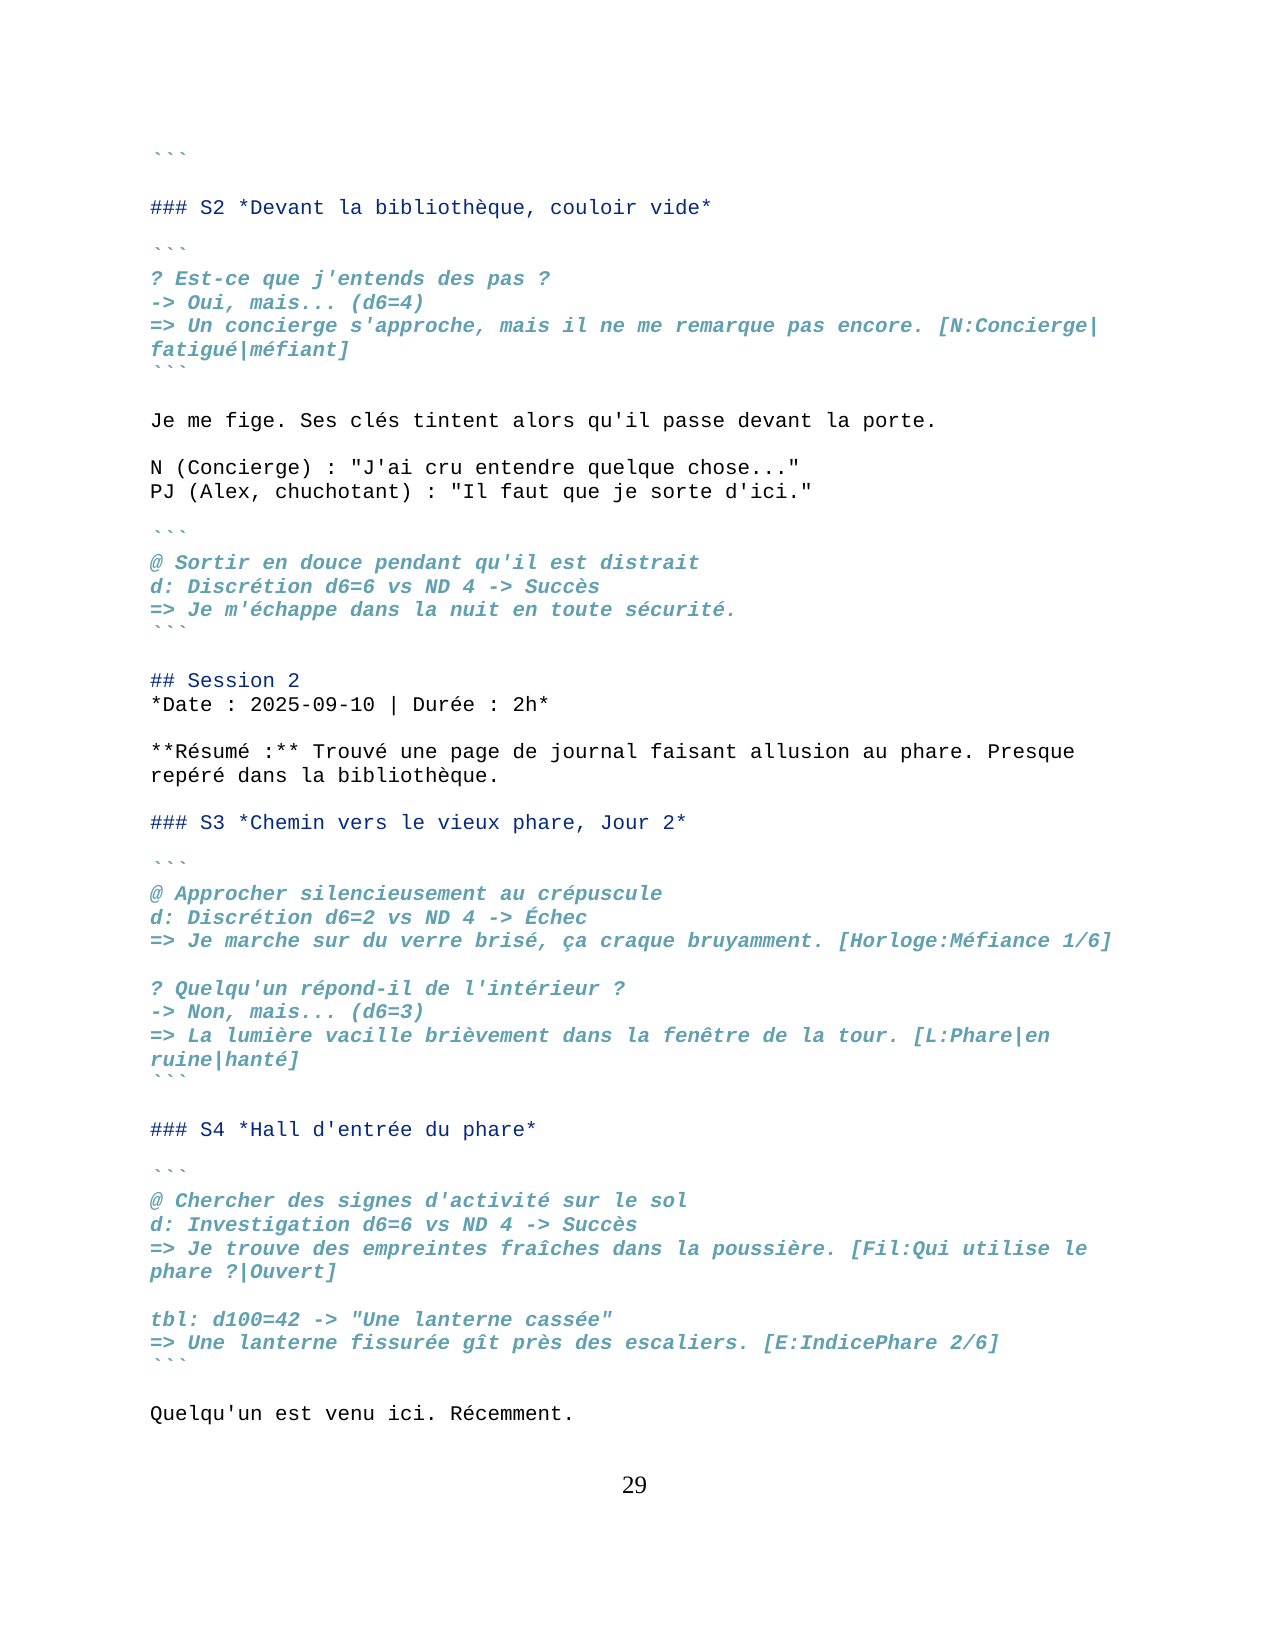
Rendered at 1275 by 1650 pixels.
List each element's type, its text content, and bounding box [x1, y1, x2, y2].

text d: Discrétion d6=6 vs ND 4 -> Succès [150, 576, 1125, 599]
text ### S4 *Hall d'entrée du phare* [150, 1119, 1125, 1143]
text ? Est-ce que j'entends des pas ? [150, 268, 1125, 292]
text ``` [150, 859, 1125, 883]
text ``` [150, 363, 1125, 386]
text @ Approcher silencieusement au crépuscule [150, 883, 1125, 907]
text => Une lanterne fissurée gît près des escaliers. [E:IndicePhare 2/6] [150, 1332, 1125, 1356]
text Je me fige. Ses clés tintent alors qu'il passe devant la porte. [150, 410, 1125, 434]
text Quelqu'un est venu ici. Récemment. [150, 1403, 1125, 1427]
text -> Oui, mais... (d6=4) [150, 292, 1125, 316]
text ``` [150, 244, 1125, 268]
text ### S2 *Devant la bibliothèque, couloir vide* [150, 197, 1125, 221]
text tbl: d100=42 -> "Une lanterne cassée" [150, 1309, 1125, 1332]
text *Date : 2025-09-10 | Durée : 2h* [150, 694, 1125, 717]
text => Je marche sur du verre brisé, ça craque bruyamment. [Horloge:Méfiance 1/6] [150, 930, 1125, 954]
text => Je trouve des empreintes fraîches dans la poussière. [Fil:Qui utilise le phare ?|Ouvert] [150, 1238, 1125, 1285]
text d: Discrétion d6=2 vs ND 4 -> Échec [150, 907, 1125, 930]
text ``` [150, 528, 1125, 552]
text @ Chercher des signes d'activité sur le sol [150, 1190, 1125, 1214]
text => La lumière vacille brièvement dans la fenêtre de la tour. [L:Phare|en ruine|hanté] [150, 1025, 1125, 1072]
text ``` [150, 1072, 1125, 1096]
text d: Investigation d6=6 vs ND 4 -> Succès [150, 1214, 1125, 1238]
text **Résumé :** Trouvé une page de journal faisant allusion au phare. Presque repéré dans la bibliothèque. [150, 741, 1125, 788]
text => Je m'échappe dans la nuit en toute sécurité. [150, 599, 1125, 623]
text => Un concierge s'approche, mais il ne me remarque pas encore. [N:Concierge|fatigué|méfiant] [150, 316, 1125, 363]
text ``` [150, 1167, 1125, 1190]
text ### S3 *Chemin vers le vieux phare, Jour 2* [150, 812, 1125, 836]
text ``` [150, 623, 1125, 647]
text PJ (Alex, chuchotant) : "Il faut que je sorte d'ici." [150, 481, 1125, 505]
text N (Concierge) : "J'ai cru entendre quelque chose..." [150, 457, 1125, 481]
text ## Session 2 [150, 670, 1125, 694]
text -> Non, mais... (d6=3) [150, 1001, 1125, 1025]
text ``` [150, 1356, 1125, 1379]
text ``` [150, 150, 1125, 174]
text ? Quelqu'un répond-il de l'intérieur ? [150, 978, 1125, 1001]
text @ Sortir en douce pendant qu'il est distrait [150, 552, 1125, 576]
